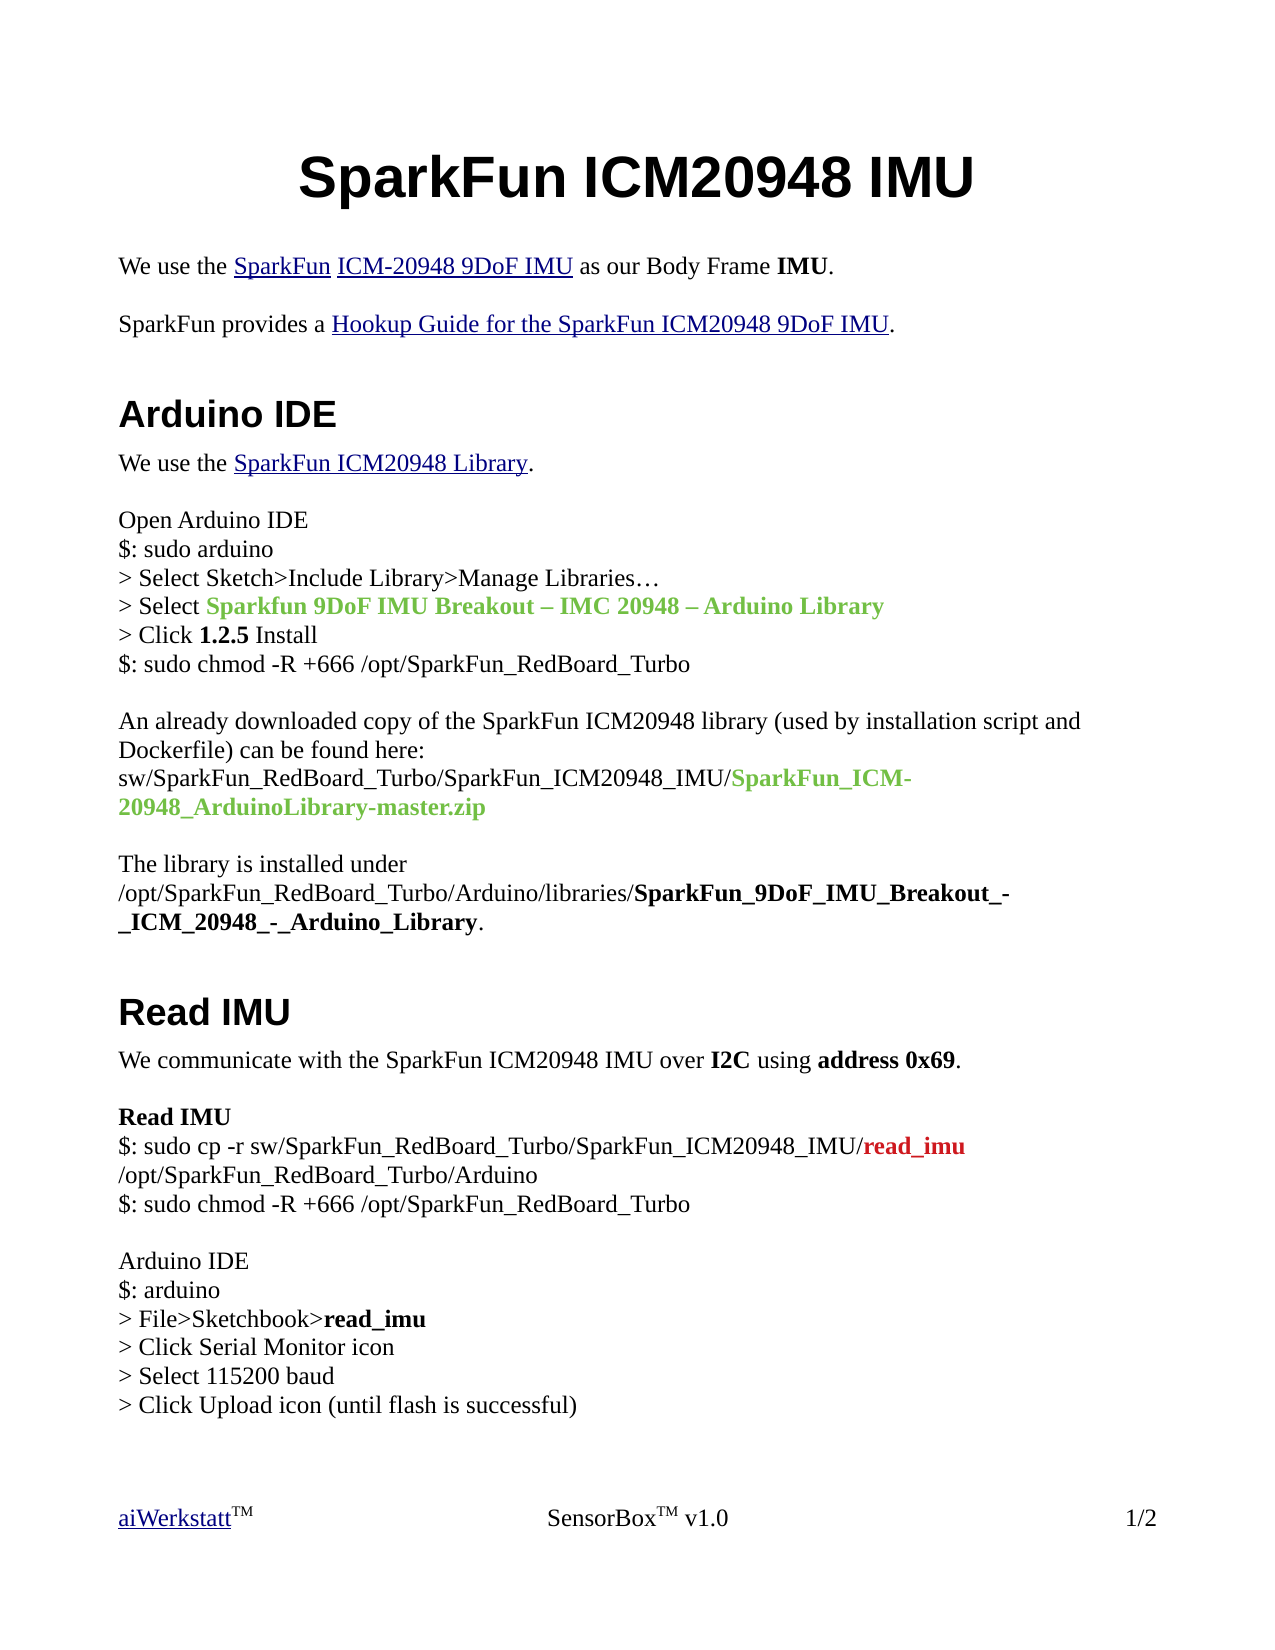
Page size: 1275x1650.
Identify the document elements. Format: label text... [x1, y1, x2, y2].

text The library is installed under [118, 849, 1157, 878]
text > File>Sketchbook>read_imu [118, 1304, 1157, 1332]
text /opt/SparkFun_RedBoard_Turbo/Arduino/libraries/SparkFun_9DoF_IMU_Breakout_-_ICM_20948_-_Arduino_Library. [118, 878, 1157, 936]
text SparkFun provides a Hookup Guide for the SparkFun ICM20948 9DoF IMU. [118, 309, 1157, 338]
text We use the SparkFun ICM-20948 9DoF IMU as our Body Frame IMU. [118, 251, 1157, 280]
text > Select Sketch>Include Library>Manage Libraries… [118, 563, 1157, 591]
text > Click Serial Monitor icon [118, 1332, 1157, 1361]
subtitle Arduino IDE [118, 391, 1157, 435]
text Open Arduino IDE [118, 505, 1157, 534]
text Arduino IDE [118, 1246, 1157, 1275]
text $: sudo cp -r sw/SparkFun_RedBoard_Turbo/SparkFun_ICM20948_IMU/read_imu /opt/SparkFun_RedBoard_Turbo/Arduino [118, 1131, 1157, 1189]
text $: sudo chmod -R +666 /opt/SparkFun_RedBoard_Turbo [118, 649, 1157, 678]
text > Click Upload icon (until flash is successful) [118, 1390, 1157, 1419]
text Read IMU [118, 1102, 1157, 1131]
text We use the SparkFun ICM20948 Library. [118, 448, 1157, 476]
subtitle Read IMU [118, 989, 1157, 1033]
title SparkFun ICM20948 IMU [118, 143, 1157, 210]
text An already downloaded copy of the SparkFun ICM20948 library (used by installation script and Dockerfile) can be found here: [118, 706, 1157, 763]
text $: sudo chmod -R +666 /opt/SparkFun_RedBoard_Turbo [118, 1189, 1157, 1217]
text $: arduino [118, 1275, 1157, 1304]
text > Click 1.2.5 Install [118, 620, 1157, 649]
text sw/SparkFun_RedBoard_Turbo/SparkFun_ICM20948_IMU/SparkFun_ICM-20948_ArduinoLibrary-master.zip [118, 763, 1157, 821]
text $: sudo arduino [118, 534, 1157, 563]
text We communicate with the SparkFun ICM20948 IMU over I2C using address 0x69. [118, 1045, 1157, 1074]
text > Select 115200 baud [118, 1361, 1157, 1390]
text > Select Sparkfun 9DoF IMU Breakout – IMC 20948 – Arduino Library [118, 591, 1157, 620]
